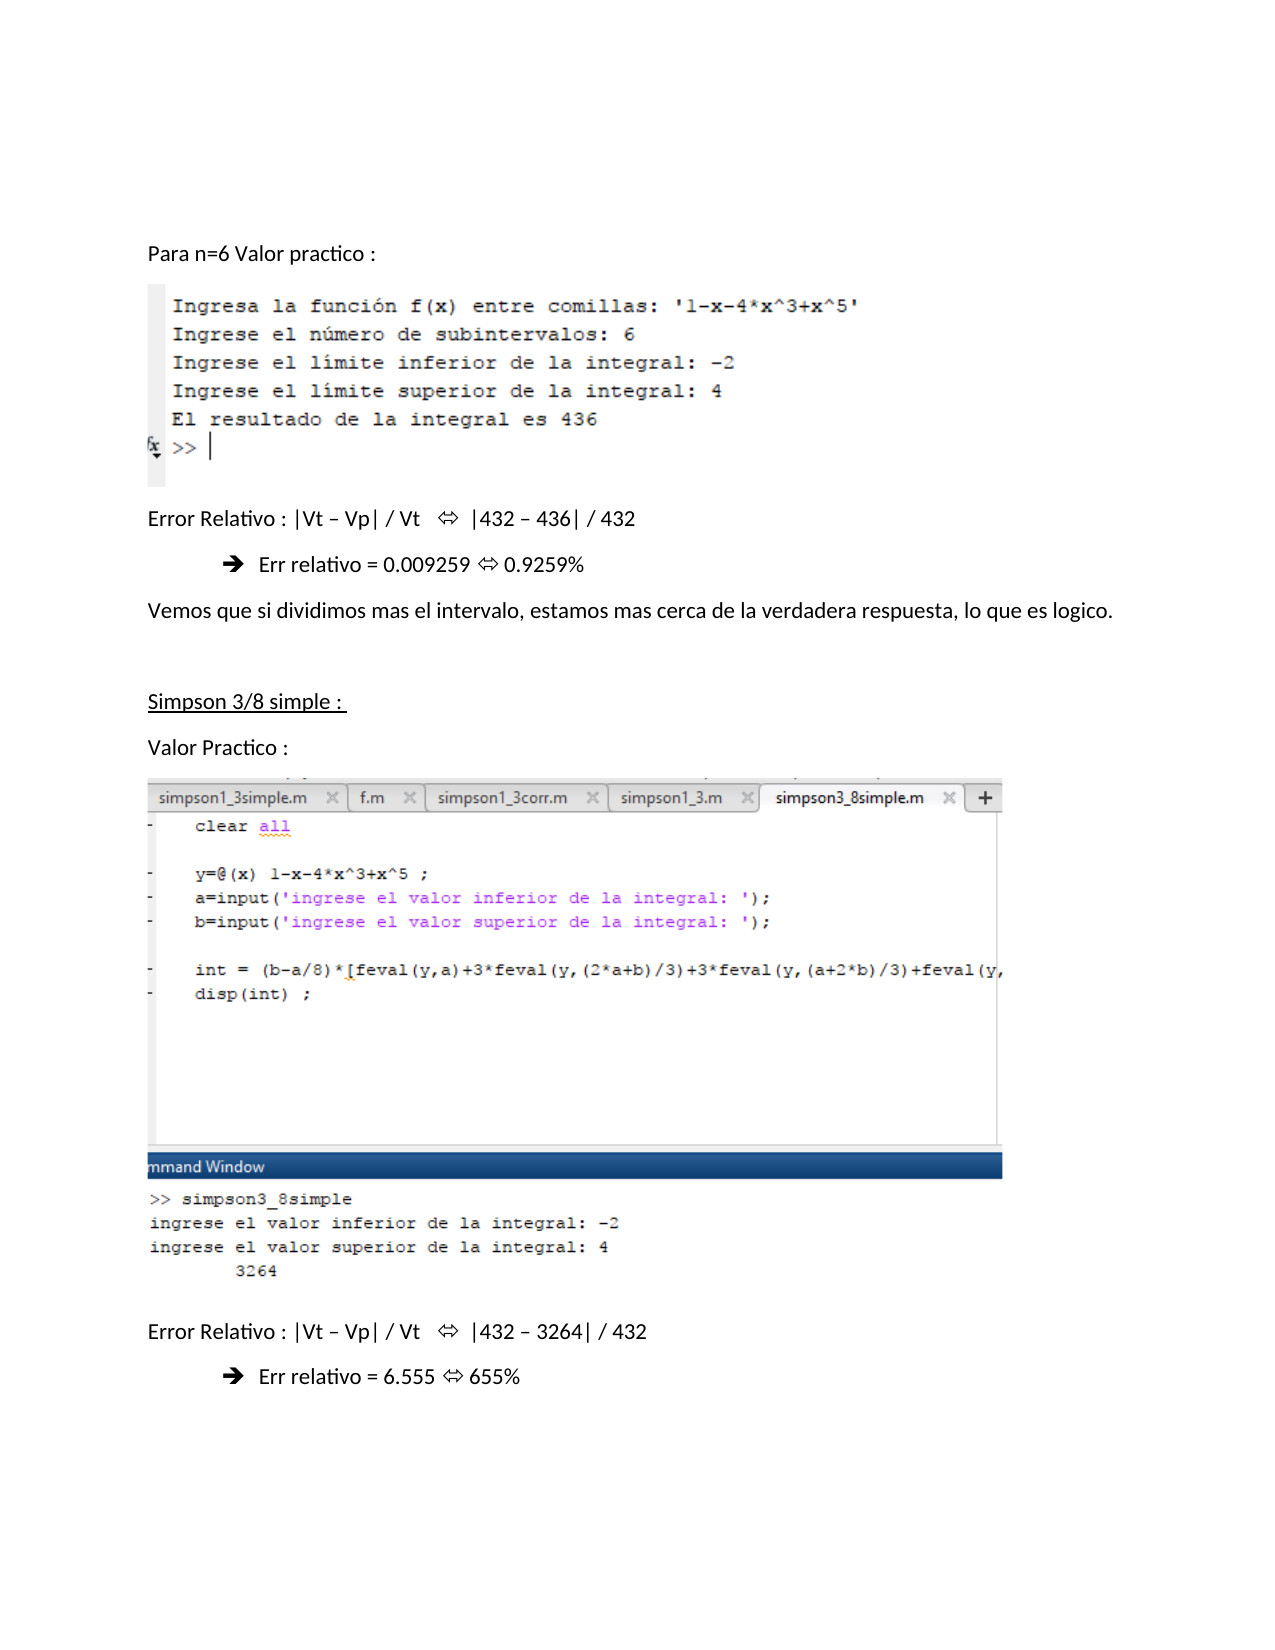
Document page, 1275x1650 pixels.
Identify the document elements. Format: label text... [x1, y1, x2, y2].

text Valor Practico : [148, 733, 1127, 761]
list Err relativo = 6.555  655% [221, 1362, 1127, 1391]
text Vemos que si dividimos mas el intervalo, estamos mas cerca de la verdadera respuesta, lo que es logico. [148, 596, 1127, 624]
list Err relativo = 0.009259  0.9259% [221, 550, 1127, 578]
text Error Relativo : |Vt – Vp| / Vt  |432 – 3264| / 432 [148, 1317, 1127, 1345]
text Para n=6 Valor practico : [148, 239, 1127, 267]
text Error Relativo : |Vt – Vp| / Vt  |432 – 436| / 432 [148, 504, 1127, 532]
text Simpson 3/8 simple : [148, 687, 1127, 715]
